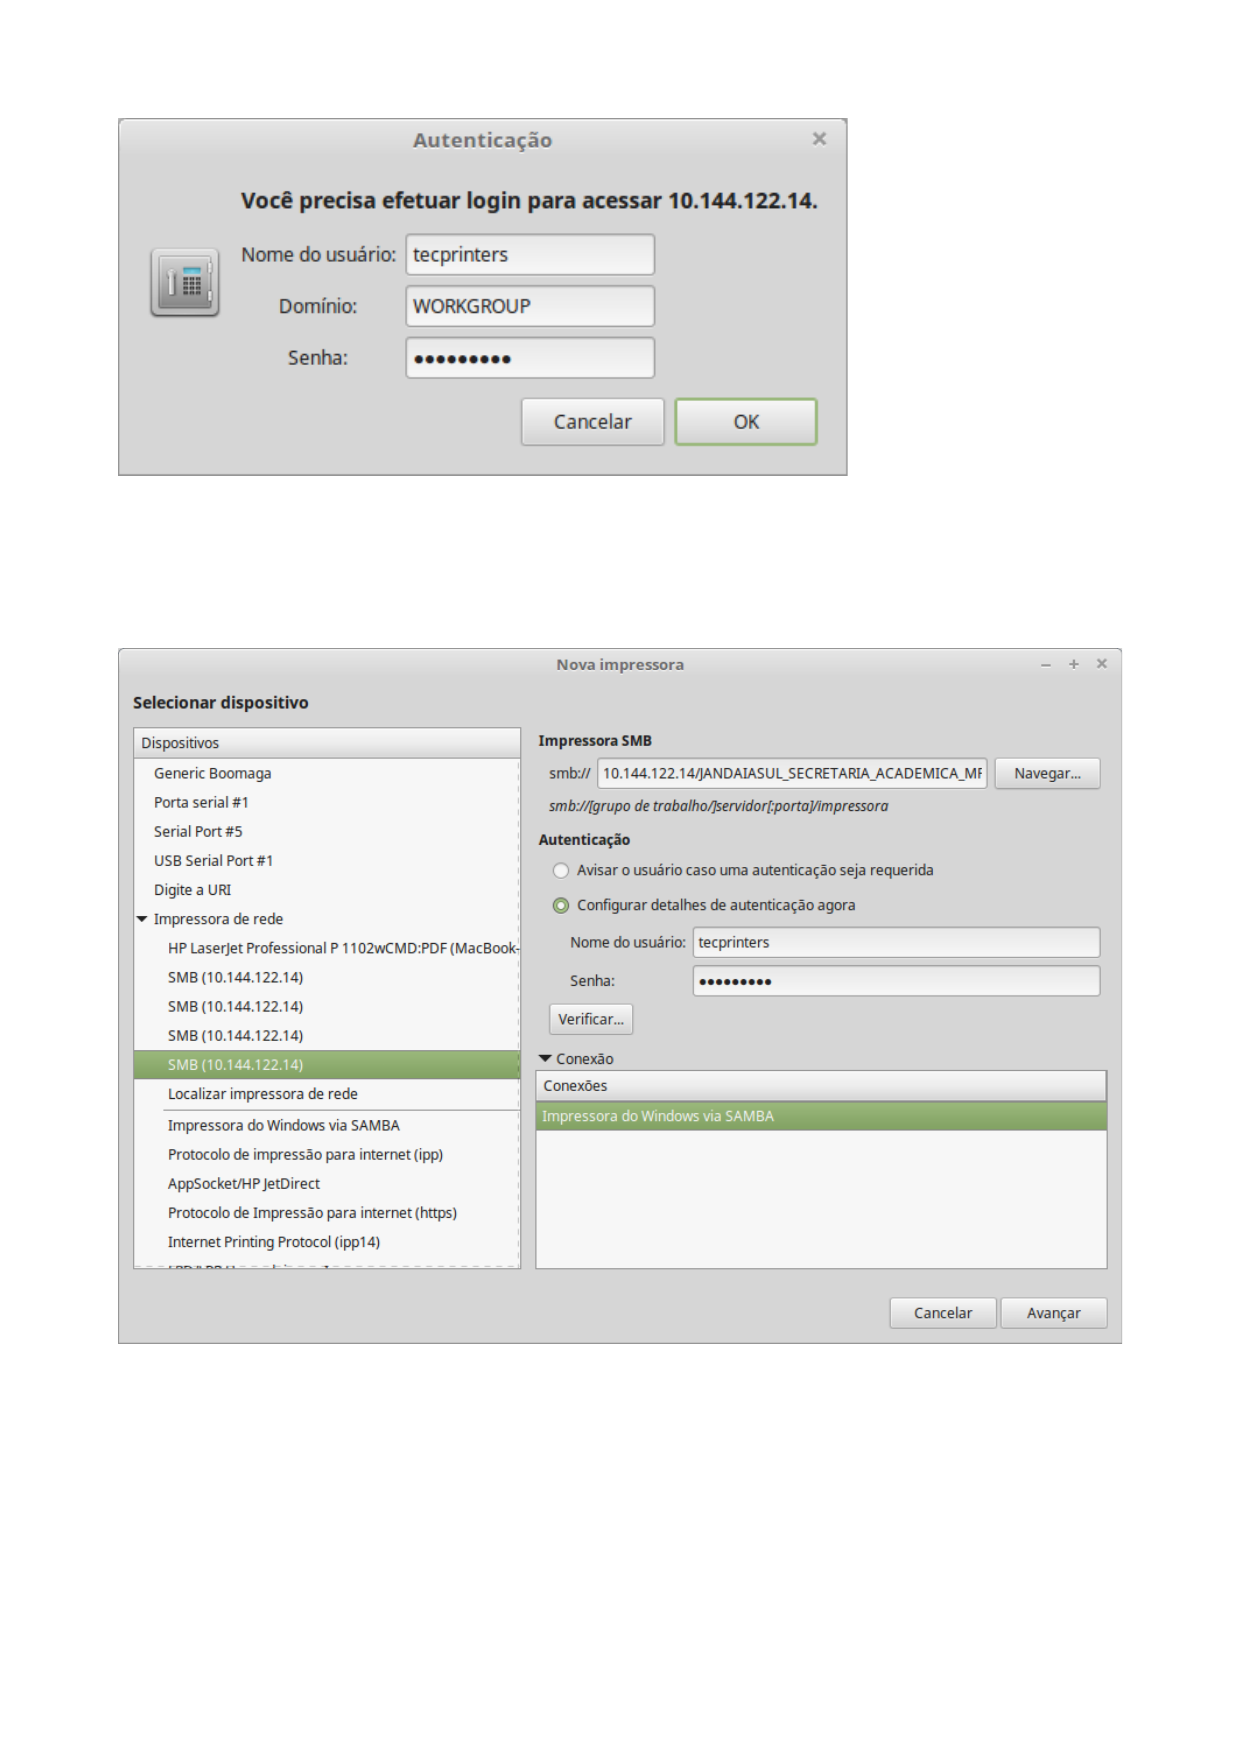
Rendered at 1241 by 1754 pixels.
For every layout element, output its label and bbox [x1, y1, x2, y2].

picture [118, 118, 848, 476]
picture [118, 648, 1123, 1344]
